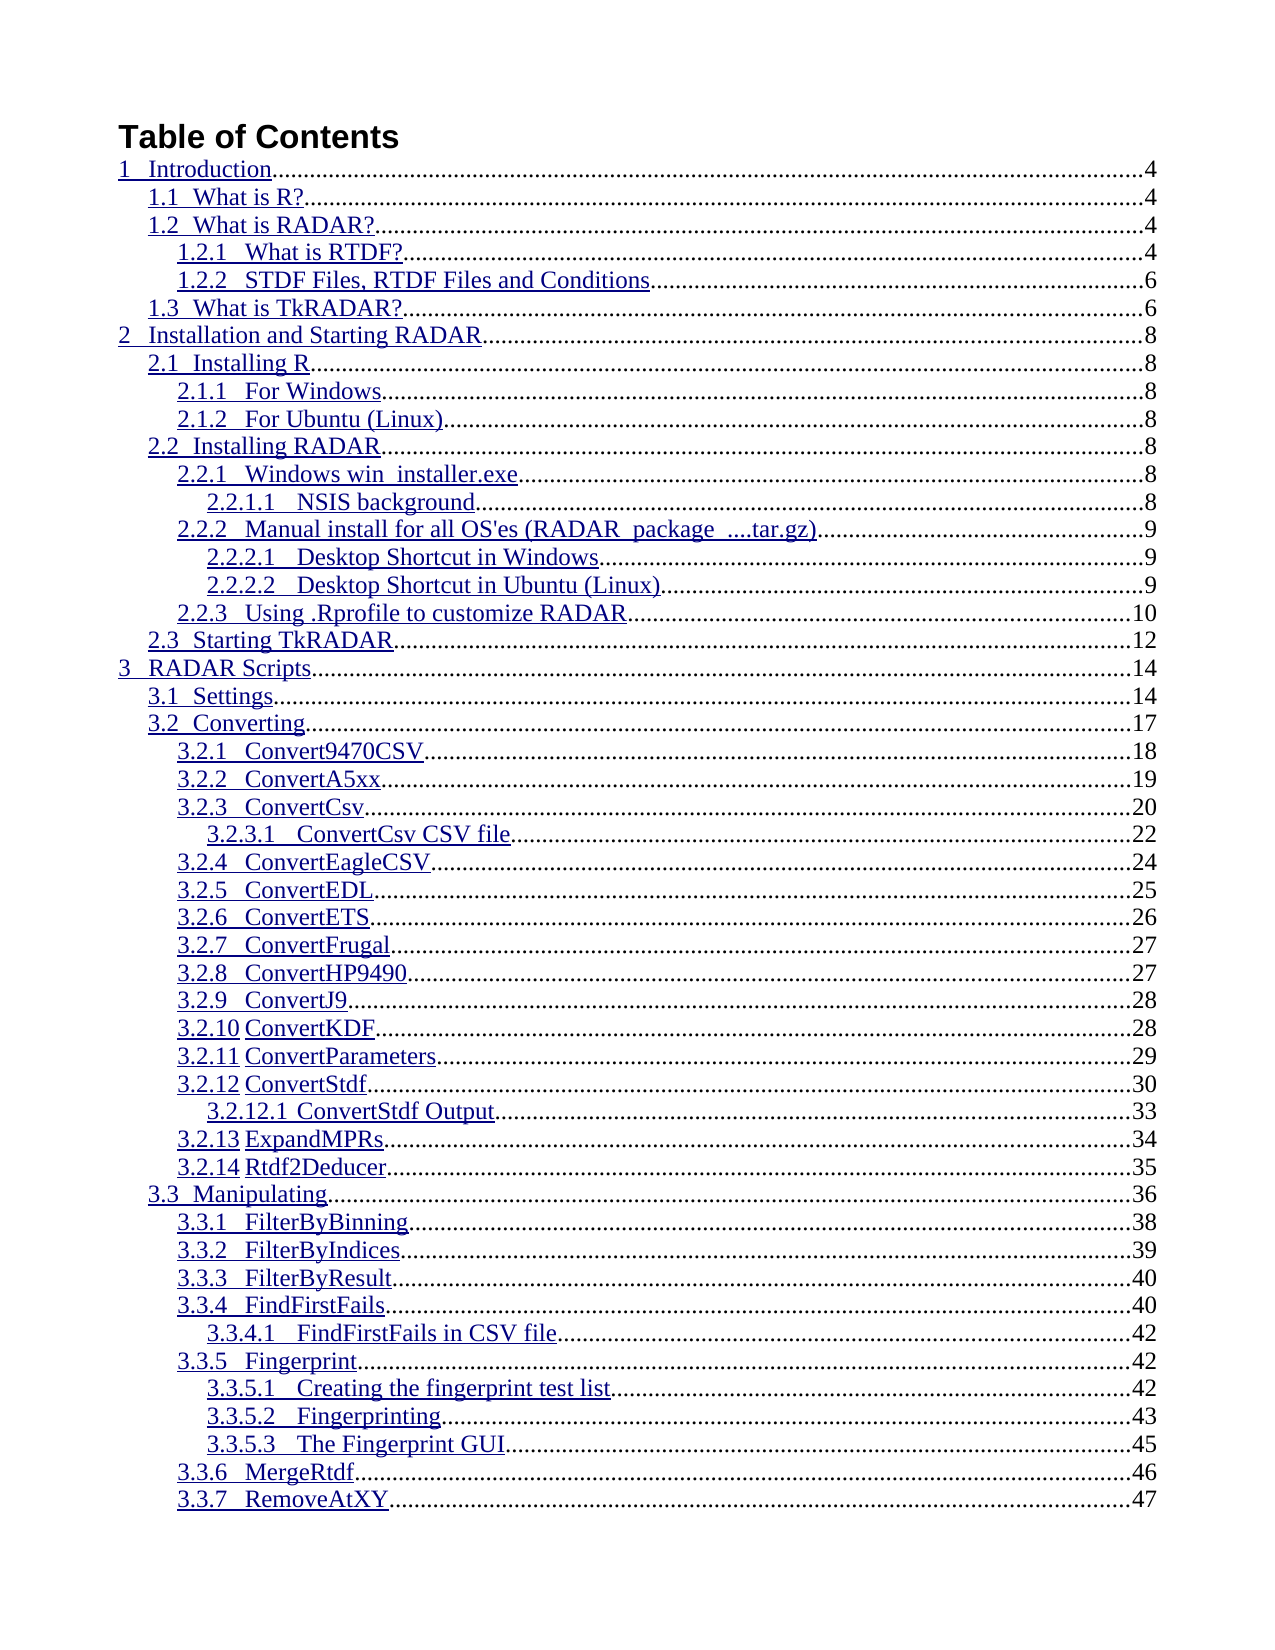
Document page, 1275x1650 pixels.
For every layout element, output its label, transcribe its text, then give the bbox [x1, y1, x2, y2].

text 3.2.11 ConvertParameters 29 [177, 1042, 1157, 1070]
text 3.2.3.1 ConvertCsv CSV file 22 [207, 820, 1157, 848]
text 3.2.12 ConvertStdf 30 [177, 1070, 1157, 1097]
text 2.2.1.1 NSIS background 8 [207, 488, 1157, 516]
text 3.2.1 Convert9470CSV 18 [177, 737, 1157, 765]
text 2.1 Installing R 8 [148, 349, 1157, 377]
text 2.2.2.1 Desktop Shortcut in Windows 9 [207, 543, 1157, 571]
text 2.1.1 For Windows 8 [177, 377, 1157, 405]
text 2 Installation and Starting RADAR 8 [118, 322, 1157, 349]
text 3.3 Manipulating 36 [148, 1181, 1157, 1208]
text 3.2.7 ConvertFrugal 27 [177, 931, 1157, 959]
text 2.2.2 Manual install for all OS'es (RADAR_package_....tar.gz) 9 [177, 516, 1157, 543]
text 3.2.8 ConvertHP9490 27 [177, 959, 1157, 987]
text 3.3.7 RemoveAtXY 47 [177, 1485, 1157, 1513]
text 3.2.3 ConvertCsv 20 [177, 793, 1157, 820]
text 3.2 Converting 17 [148, 709, 1157, 737]
text 3.2.13 ExpandMPRs 34 [177, 1125, 1157, 1153]
text 3.3.1 FilterByBinning 38 [177, 1208, 1157, 1236]
text 1.2 What is RADAR? 4 [148, 211, 1157, 238]
text 2.2.1 Windows win_installer.exe 8 [177, 460, 1157, 488]
text 3.2.5 ConvertEDL 25 [177, 876, 1157, 903]
text 3.3.4.1 FindFirstFails in CSV file 42 [207, 1319, 1157, 1347]
text 3.2.2 ConvertA5xx 19 [177, 765, 1157, 793]
text 3.2.6 ConvertETS 26 [177, 903, 1157, 931]
text 3.3.2 FilterByIndices 39 [177, 1236, 1157, 1264]
text 3.2.14 Rtdf2Deducer 35 [177, 1153, 1157, 1181]
text 3.1 Settings 14 [148, 682, 1157, 709]
text 1.3 What is TkRADAR? 6 [148, 294, 1157, 322]
subtitle Table of Contents [118, 118, 1157, 155]
text 2.2.2.2 Desktop Shortcut in Ubuntu (Linux) 9 [207, 571, 1157, 599]
text 2.1.2 For Ubuntu (Linux) 8 [177, 405, 1157, 432]
text 3 RADAR Scripts 14 [118, 654, 1157, 682]
text 2.2 Installing RADAR 8 [148, 432, 1157, 460]
text 3.3.5 Fingerprint 42 [177, 1347, 1157, 1374]
text 3.3.4 FindFirstFails 40 [177, 1291, 1157, 1319]
text 3.3.5.2 Fingerprinting 43 [207, 1402, 1157, 1430]
text 3.3.6 MergeRtdf 46 [177, 1458, 1157, 1485]
text 2.2.3 Using .Rprofile to customize RADAR 10 [177, 599, 1157, 626]
text 1.2.2 STDF Files, RTDF Files and Conditions 6 [177, 266, 1157, 294]
text 1 Introduction 4 [118, 155, 1157, 183]
text 3.2.12.1 ConvertStdf Output 33 [207, 1097, 1157, 1125]
text 3.2.4 ConvertEagleCSV 24 [177, 848, 1157, 876]
text 1.1 What is R? 4 [148, 183, 1157, 211]
text 3.3.5.3 The Fingerprint GUI 45 [207, 1430, 1157, 1458]
text 3.2.10 ConvertKDF 28 [177, 1014, 1157, 1042]
text 3.2.9 ConvertJ9 28 [177, 987, 1157, 1014]
text 2.3 Starting TkRADAR 12 [148, 626, 1157, 654]
text 1.2.1 What is RTDF? 4 [177, 238, 1157, 266]
text 3.3.5.1 Creating the fingerprint test list 42 [207, 1374, 1157, 1402]
text 3.3.3 FilterByResult 40 [177, 1264, 1157, 1291]
